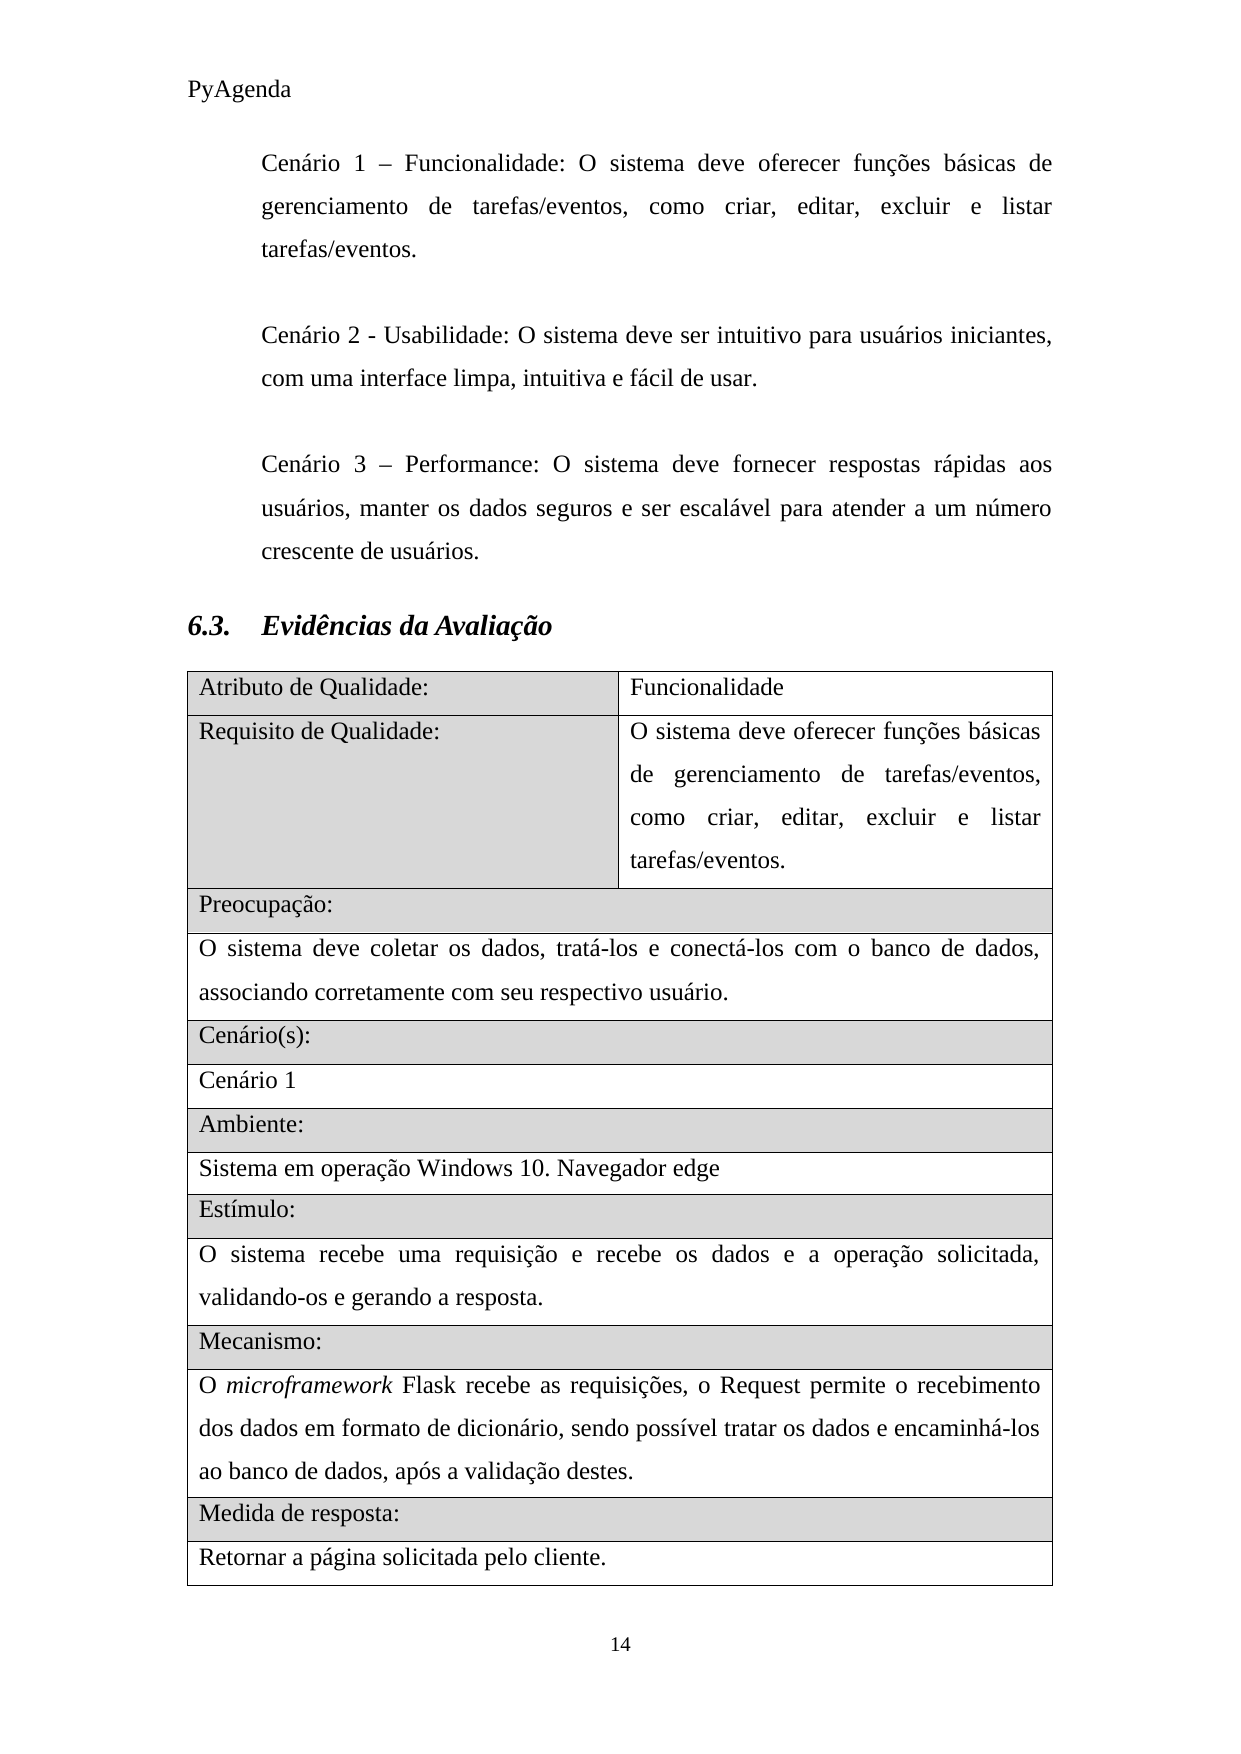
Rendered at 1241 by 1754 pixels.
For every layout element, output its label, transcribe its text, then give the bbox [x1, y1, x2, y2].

table_cell O sistema deve oferecer funções básicas de gerenciamento de tarefas/eventos, como criar, editar, excluir e listar tarefas/eventos. [619, 716, 1052, 888]
table_header Atributo de Qualidade: [188, 672, 618, 715]
table_cell Mecanismo: [188, 1326, 1052, 1369]
text Cenário 2 - Usabilidade: O sistema deve ser intuitivo para usuários iniciantes, com uma interface limpa, intuitiva e fácil de usar. [261, 320, 1053, 392]
table_cell Requisito de Qualidade: [188, 716, 618, 888]
table_cell Sistema em operação Windows 10. Navegador edge [188, 1153, 1052, 1193]
table_cell O sistema deve coletar os dados, tratá-los e conectá-los com o banco de dados, associando corretamente com seu respectivo usuário. [188, 934, 1052, 1019]
subtitle 6.3. Evidências da Avaliação [187, 608, 1053, 642]
text Cenário 3 – Performance: O sistema deve fornecer respostas rápidas aos usuários, manter os dados seguros e ser escalável para atender a um número crescente de usuários. [261, 449, 1053, 564]
table_cell Cenário(s): [188, 1021, 1052, 1064]
table_cell Preocupação: [188, 889, 1052, 932]
table_cell O sistema recebe uma requisição e recebe os dados e a operação solicitada, validando-os e gerando a resposta. [188, 1239, 1052, 1325]
table_cell Cenário 1 [188, 1065, 1052, 1108]
table_cell O microframework Flask recebe as requisições, o Request permite o recebimento dos dados em formato de dicionário, sendo possível tratar os dados e encaminhá-los ao banco de dados, após a validação destes. [188, 1370, 1052, 1497]
table_cell Retornar a página solicitada pelo cliente. [188, 1542, 1052, 1585]
text Cenário 1 – Funcionalidade: O sistema deve oferecer funções básicas de gerenciamento de tarefas/eventos, como criar, editar, excluir e listar tarefas/eventos. [261, 148, 1053, 263]
table_header Funcionalidade [619, 672, 1052, 715]
table_cell Ambiente: [188, 1109, 1052, 1152]
table_cell Estímulo: [188, 1195, 1052, 1238]
table_cell Medida de resposta: [188, 1498, 1052, 1541]
